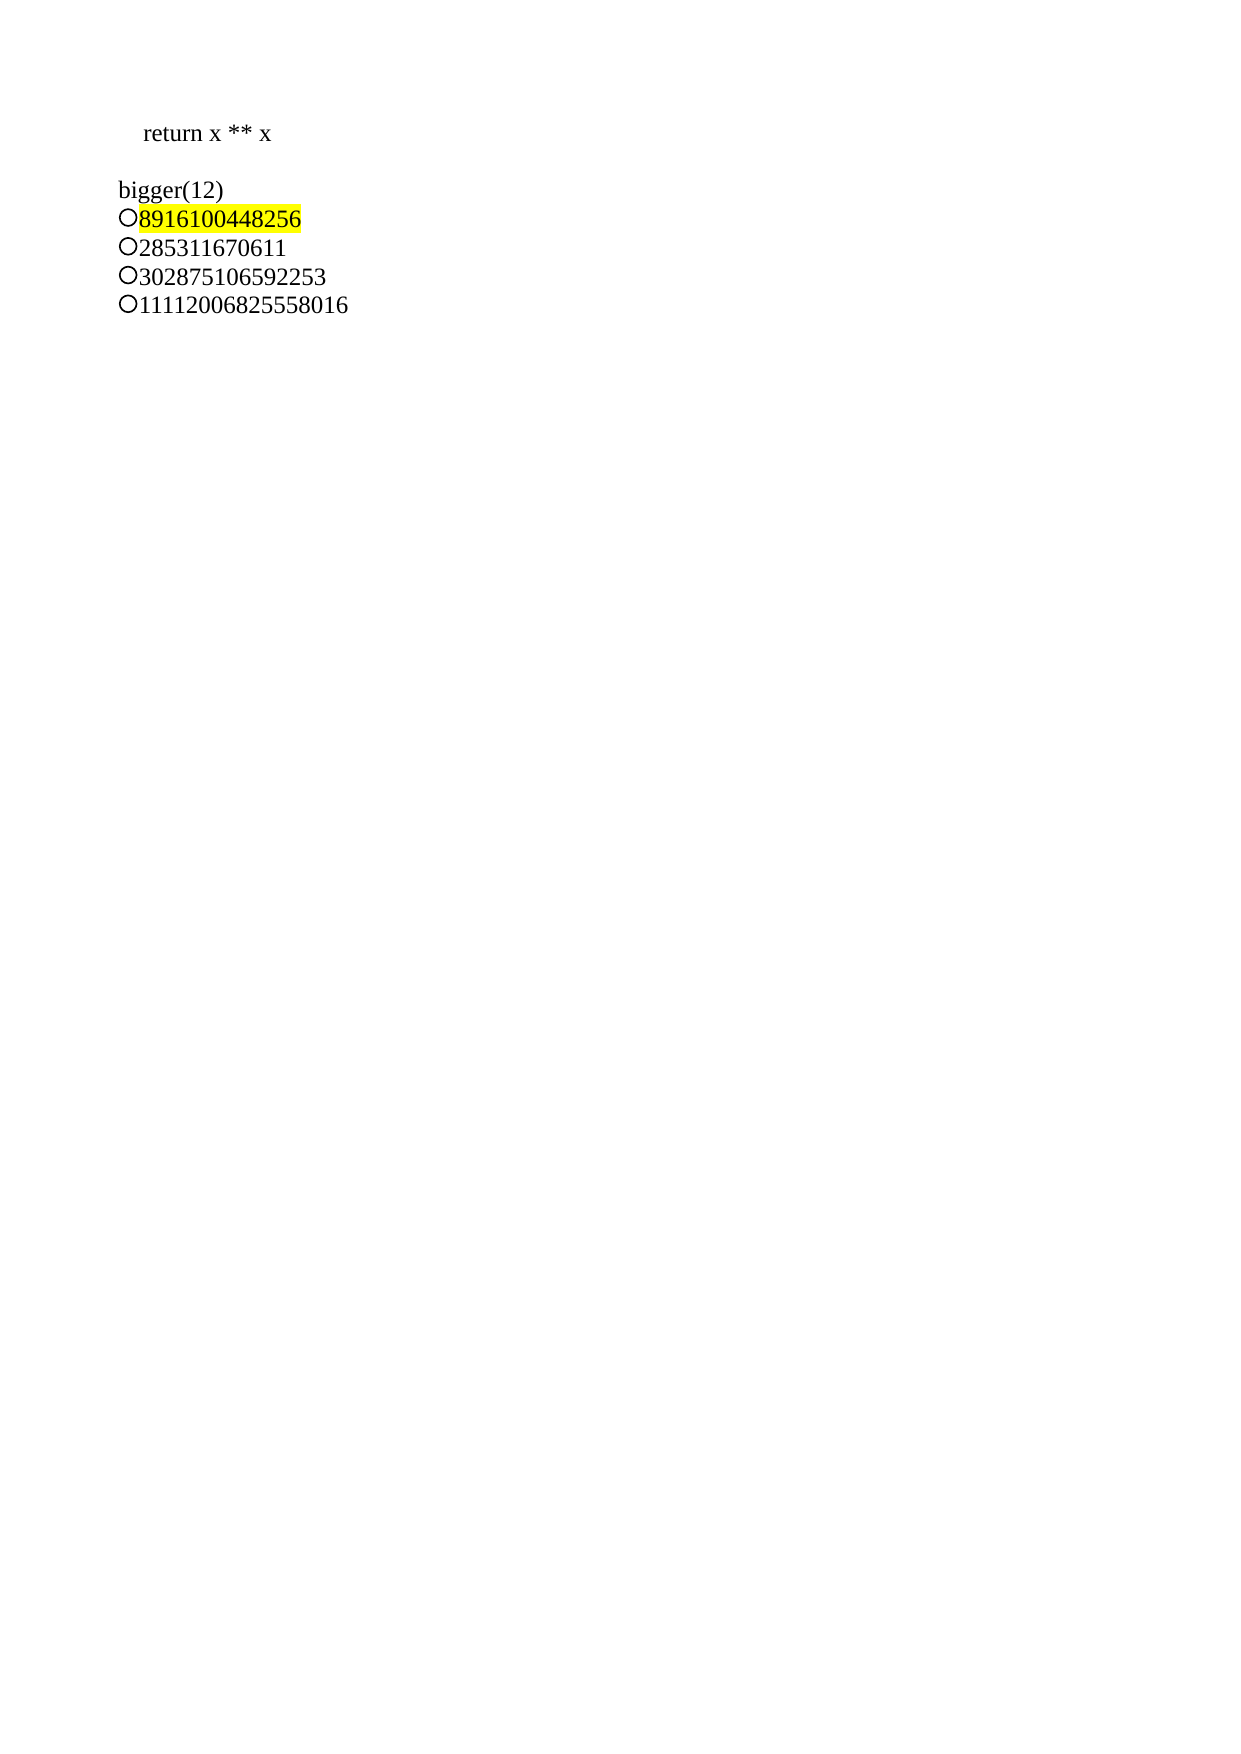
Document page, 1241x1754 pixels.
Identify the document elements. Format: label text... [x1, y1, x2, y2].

text 302875106592253 [118, 262, 1122, 291]
text 285311670611 [118, 233, 1122, 262]
text 8916100448256 [118, 204, 1122, 233]
text 11112006825558016 [118, 291, 1122, 319]
text bigger(12) [118, 176, 1122, 204]
text return x ** x [118, 118, 1122, 147]
